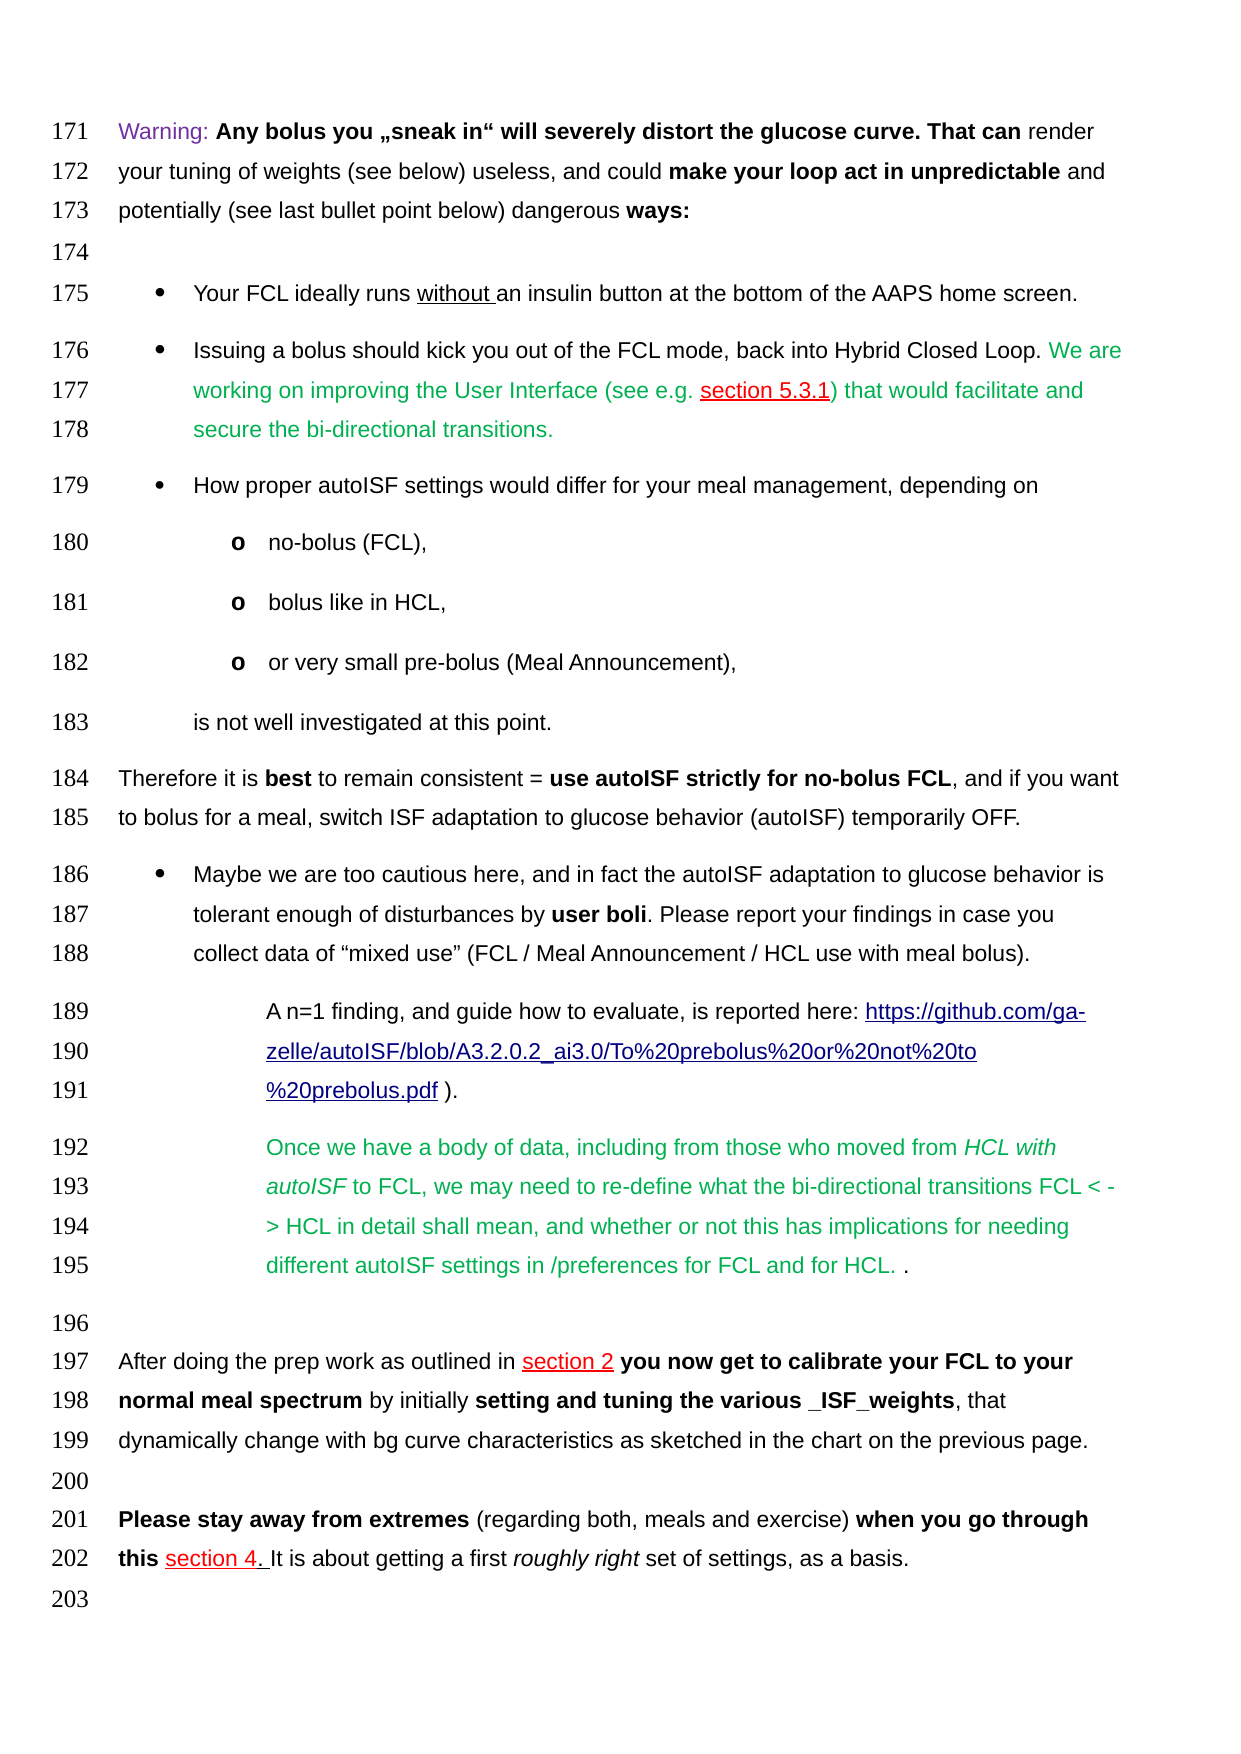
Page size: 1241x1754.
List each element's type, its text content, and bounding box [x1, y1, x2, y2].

list Maybe we are too cautious here, and in fact the autoISF adaptation to glucose behavior is tolerant enough of disturbances by user boli. Please report your findings in case you collect data of “mixed use” (FCL / Meal Announcement / HCL use with meal bolus). [156, 861, 1122, 966]
list no-bolus (FCL), [231, 528, 1122, 557]
list or very small pre-bolus (Meal Announcement), [231, 649, 1122, 678]
list Once we have a body of data, including from those who moved from HCL with autoISF to FCL, we may need to re-define what the bi-directional transitions FCL < - > HCL in detail shall mean, and whether or not this has implications for needing different autoISF settings in /preferences for FCL and for HCL. . [266, 1134, 1122, 1278]
list How proper autoISF settings would differ for your meal management, depending on [156, 472, 1122, 499]
text After doing the prep work as outlined in section 2 you now get to calibrate your FCL to your normal meal spectrum by initially setting and tuning the various _ISF_weights, that dynamically change with bg curve characteristics as sketched in the chart on the previous page. [118, 1348, 1122, 1453]
text Warning: Any bolus you „sneak in“ will severely distort the glucose curve. That can render your tuning of weights (see below) useless, and could make your loop act in unpredictable and potentially (see last bullet point below) dangerous ways: [118, 118, 1122, 223]
list Your FCL ideally runs without an insulin button at the bottom of the AAPS home screen. [156, 280, 1122, 307]
list bolus like in HCL, [231, 588, 1122, 617]
list is not well investigated at this point. [193, 709, 1122, 735]
list A n=1 finding, and guide how to evaluate, is reported here: https://github.com/ga-zelle/autoISF/blob/A3.2.0.2_ai3.0/To%20prebolus%20or%20not%20to%20prebolus.pdf ). [266, 996, 1122, 1104]
text Please stay away from extremes (regarding both, meals and exercise) when you go through this section 4. It is about getting a first roughly right set of settings, as a basis. [118, 1506, 1122, 1571]
list Issuing a bolus should kick you out of the FCL mode, back into Hybrid Closed Loop. We are working on improving the User Interface (see e.g. section 5.3.1) that would facilitate and secure the bi-directional transitions. [156, 337, 1122, 442]
list Therefore it is best to remain consistent = use autoISF strictly for no-bolus FCL, and if you want to bolus for a meal, switch ISF adaptation to glucose behavior (autoISF) temporarily OFF. [118, 765, 1122, 831]
